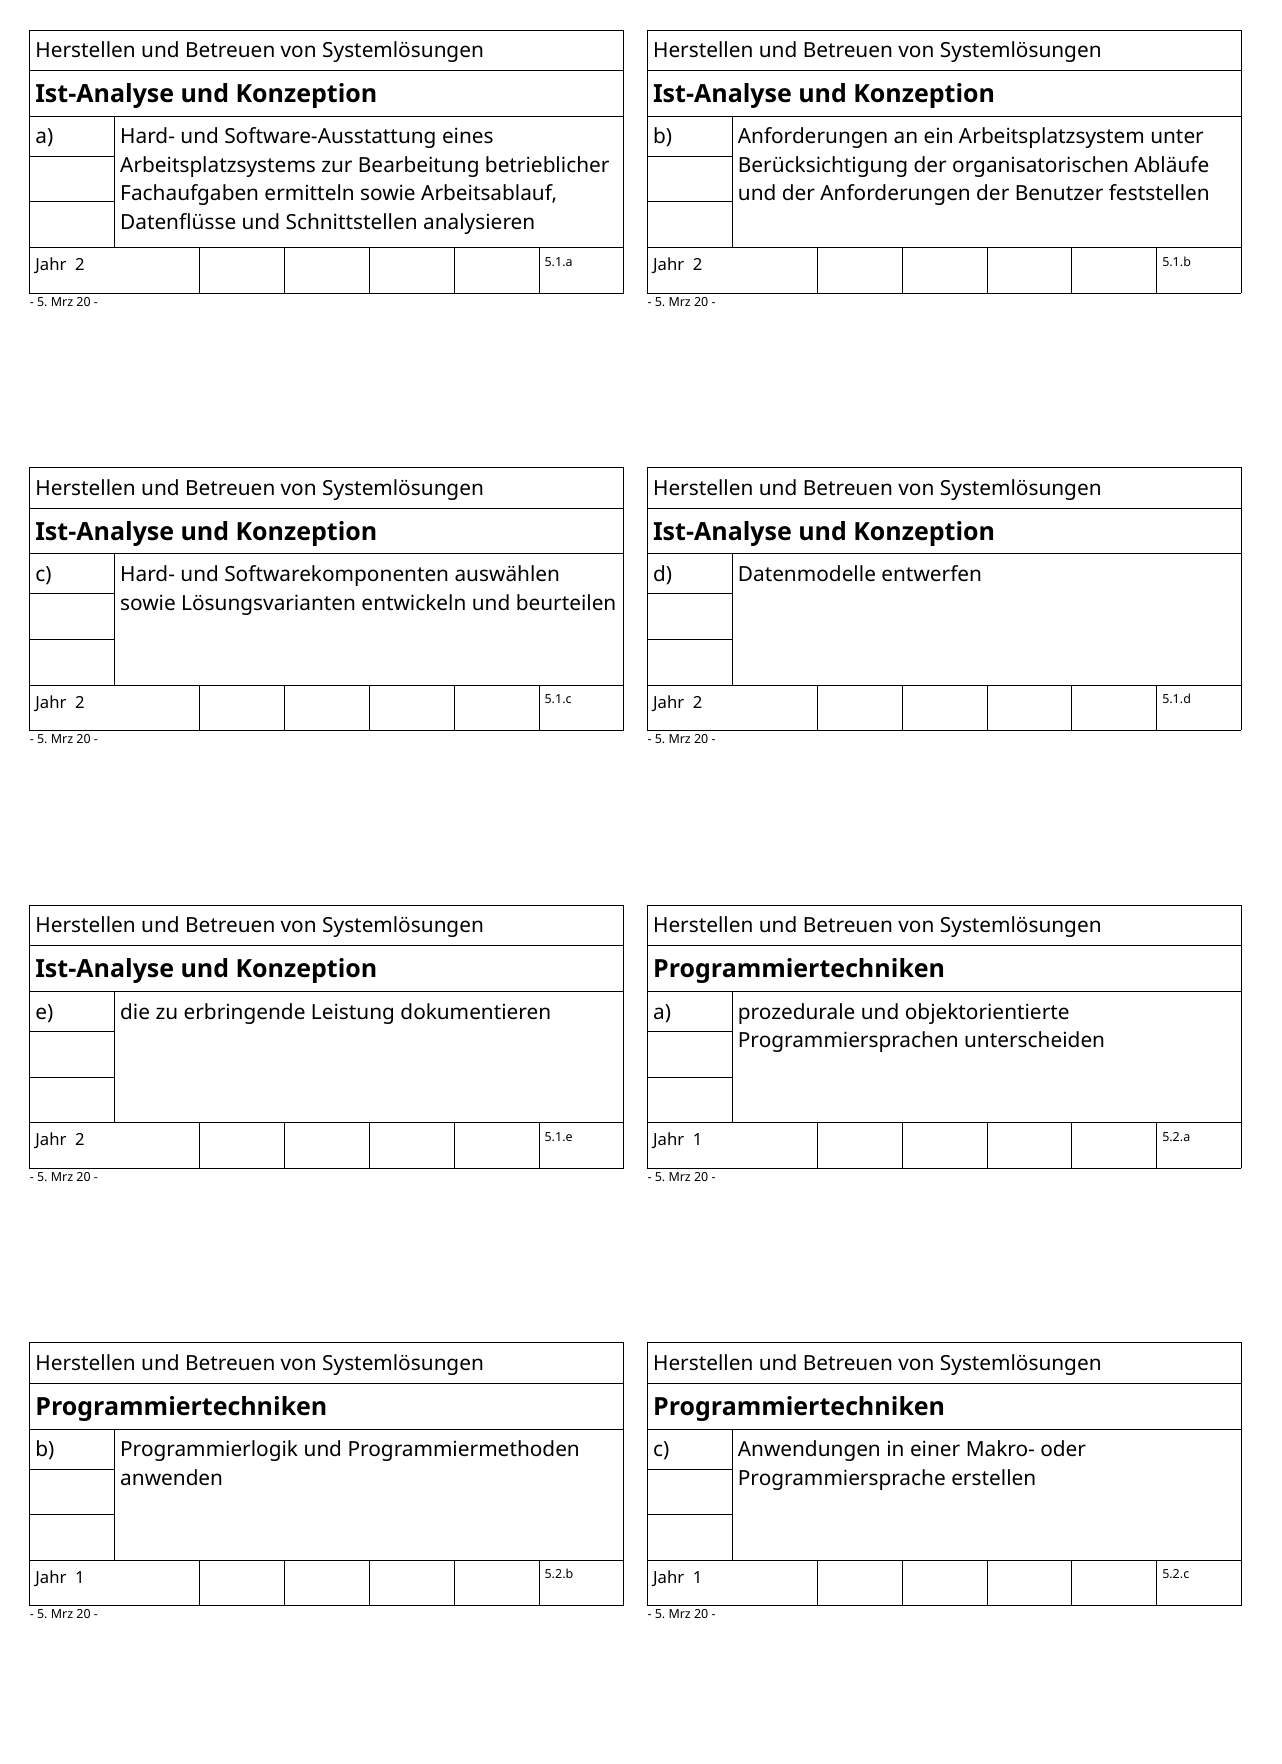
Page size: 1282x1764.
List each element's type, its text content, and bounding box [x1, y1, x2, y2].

text - 5. Mrz 20 - [647, 1169, 1241, 1185]
table_cell [455, 1123, 539, 1168]
table_cell [30, 157, 114, 201]
table_cell [648, 1032, 732, 1077]
table_cell Anforderungen an ein Arbeitsplatzsystem unter Berücksichtigung der organisatorischen Abläufe und der Anforderungen der Benutzer feststellen [733, 117, 1241, 247]
table_cell [648, 640, 732, 684]
table_cell a) [648, 992, 732, 1031]
table_cell [903, 1561, 987, 1605]
table_cell Programmiertechniken [648, 1384, 1241, 1428]
table_cell 5.1.e [540, 1123, 623, 1168]
table_cell Jahr 2 [30, 248, 199, 293]
table_cell [285, 1123, 369, 1168]
table_cell c) [30, 554, 114, 593]
table_cell Ist-Analyse und Konzeption [30, 71, 623, 116]
table_cell [30, 640, 114, 684]
table_cell [200, 686, 284, 730]
table_cell [455, 1561, 539, 1605]
table_cell [370, 686, 454, 730]
table_cell [648, 1470, 732, 1514]
table_cell b) [30, 1430, 114, 1468]
table_cell [370, 1123, 454, 1168]
table_cell Jahr 2 [648, 686, 817, 730]
table_cell Ist-Analyse und Konzeption [648, 71, 1241, 116]
table_cell Jahr 2 [30, 686, 199, 730]
table_cell Ist-Analyse und Konzeption [648, 509, 1241, 553]
table_cell 5.2.a [1157, 1123, 1241, 1168]
table_cell [818, 1123, 902, 1168]
table_header Herstellen und Betreuen von Systemlösungen [30, 31, 623, 70]
table_cell Ist-Analyse und Konzeption [30, 946, 623, 991]
table_cell [30, 594, 114, 639]
table_cell [30, 1078, 114, 1122]
table_cell [1072, 1561, 1156, 1605]
table_header Herstellen und Betreuen von Systemlösungen [30, 468, 623, 508]
table_cell [30, 202, 114, 247]
table_cell Programmiertechniken [648, 946, 1241, 991]
text - 5. Mrz 20 - [29, 1606, 623, 1623]
table_cell [455, 248, 539, 293]
text - 5. Mrz 20 - [647, 731, 1241, 747]
table_cell Datenmodelle entwerfen [733, 554, 1241, 684]
table_cell [1072, 686, 1156, 730]
table_cell die zu erbringende Leistung dokumentieren [115, 992, 623, 1122]
table_header Herstellen und Betreuen von Systemlösungen [648, 468, 1241, 508]
table_header Herstellen und Betreuen von Systemlösungen [30, 906, 623, 945]
table_cell [648, 202, 732, 247]
table_cell [370, 248, 454, 293]
table_cell c) [648, 1430, 732, 1468]
table_cell [30, 1515, 114, 1560]
text - 5. Mrz 20 - [29, 1169, 623, 1185]
table_cell [903, 1123, 987, 1168]
table_cell 5.1.d [1157, 686, 1241, 730]
table_cell Programmierlogik und Programmiermethoden anwenden [115, 1430, 623, 1560]
table_cell Jahr 1 [648, 1123, 817, 1168]
table_cell Ist-Analyse und Konzeption [30, 509, 623, 553]
table_cell [30, 1470, 114, 1514]
table_cell [285, 248, 369, 293]
table_header Herstellen und Betreuen von Systemlösungen [648, 1343, 1241, 1383]
table_cell a) [30, 117, 114, 156]
text - 5. Mrz 20 - [647, 1606, 1241, 1623]
table_cell Hard- und Softwarekomponenten auswählen sowie Lösungsvarianten entwickeln und beurteilen [115, 554, 623, 684]
table_cell Hard- und Software-Ausstattung eines Arbeitsplatzsystems zur Bearbeitung betrieblicher Fachaufgaben ermitteln sowie Arbeitsablauf, Datenflüsse und Schnittstellen analysieren [115, 117, 623, 247]
table_cell [903, 686, 987, 730]
table_cell b) [648, 117, 732, 156]
table_cell [648, 157, 732, 201]
table_header Herstellen und Betreuen von Systemlösungen [30, 1343, 623, 1383]
table_header Herstellen und Betreuen von Systemlösungen [648, 31, 1241, 70]
table_cell [1072, 248, 1156, 293]
table_cell [370, 1561, 454, 1605]
table_cell [455, 686, 539, 730]
table_cell [285, 686, 369, 730]
table_cell Programmiertechniken [30, 1384, 623, 1428]
table_cell [1072, 1123, 1156, 1168]
table_cell 5.2.c [1157, 1561, 1241, 1605]
table_cell [988, 686, 1071, 730]
table_cell [200, 1123, 284, 1168]
table_cell 5.2.b [540, 1561, 623, 1605]
table_cell [30, 1032, 114, 1077]
table_cell [648, 1078, 732, 1122]
table_cell [818, 686, 902, 730]
table_cell [200, 1561, 284, 1605]
table_cell e) [30, 992, 114, 1031]
table_cell [818, 1561, 902, 1605]
table_cell [648, 594, 732, 639]
table_cell 5.1.b [1157, 248, 1241, 293]
table_cell [988, 1123, 1071, 1168]
table_cell [285, 1561, 369, 1605]
table_cell d) [648, 554, 732, 593]
table_cell [200, 248, 284, 293]
table_cell [648, 1515, 732, 1560]
table_cell [988, 248, 1071, 293]
table_cell 5.1.c [540, 686, 623, 730]
table_cell [988, 1561, 1071, 1605]
text - 5. Mrz 20 - [647, 294, 1241, 310]
table_cell Jahr 1 [30, 1561, 199, 1605]
table_cell Jahr 2 [30, 1123, 199, 1168]
table_cell Anwendungen in einer Makro- oder Programmiersprache erstellen [733, 1430, 1241, 1560]
table_header Herstellen und Betreuen von Systemlösungen [648, 906, 1241, 945]
table_cell [903, 248, 987, 293]
table_cell [818, 248, 902, 293]
table_cell prozedurale und objektorientierte Programmiersprachen unterscheiden [733, 992, 1241, 1122]
text - 5. Mrz 20 - [29, 294, 623, 310]
text - 5. Mrz 20 - [29, 731, 623, 747]
table_cell 5.1.a [540, 248, 623, 293]
table_cell Jahr 2 [648, 248, 817, 293]
table_cell Jahr 1 [648, 1561, 817, 1605]
